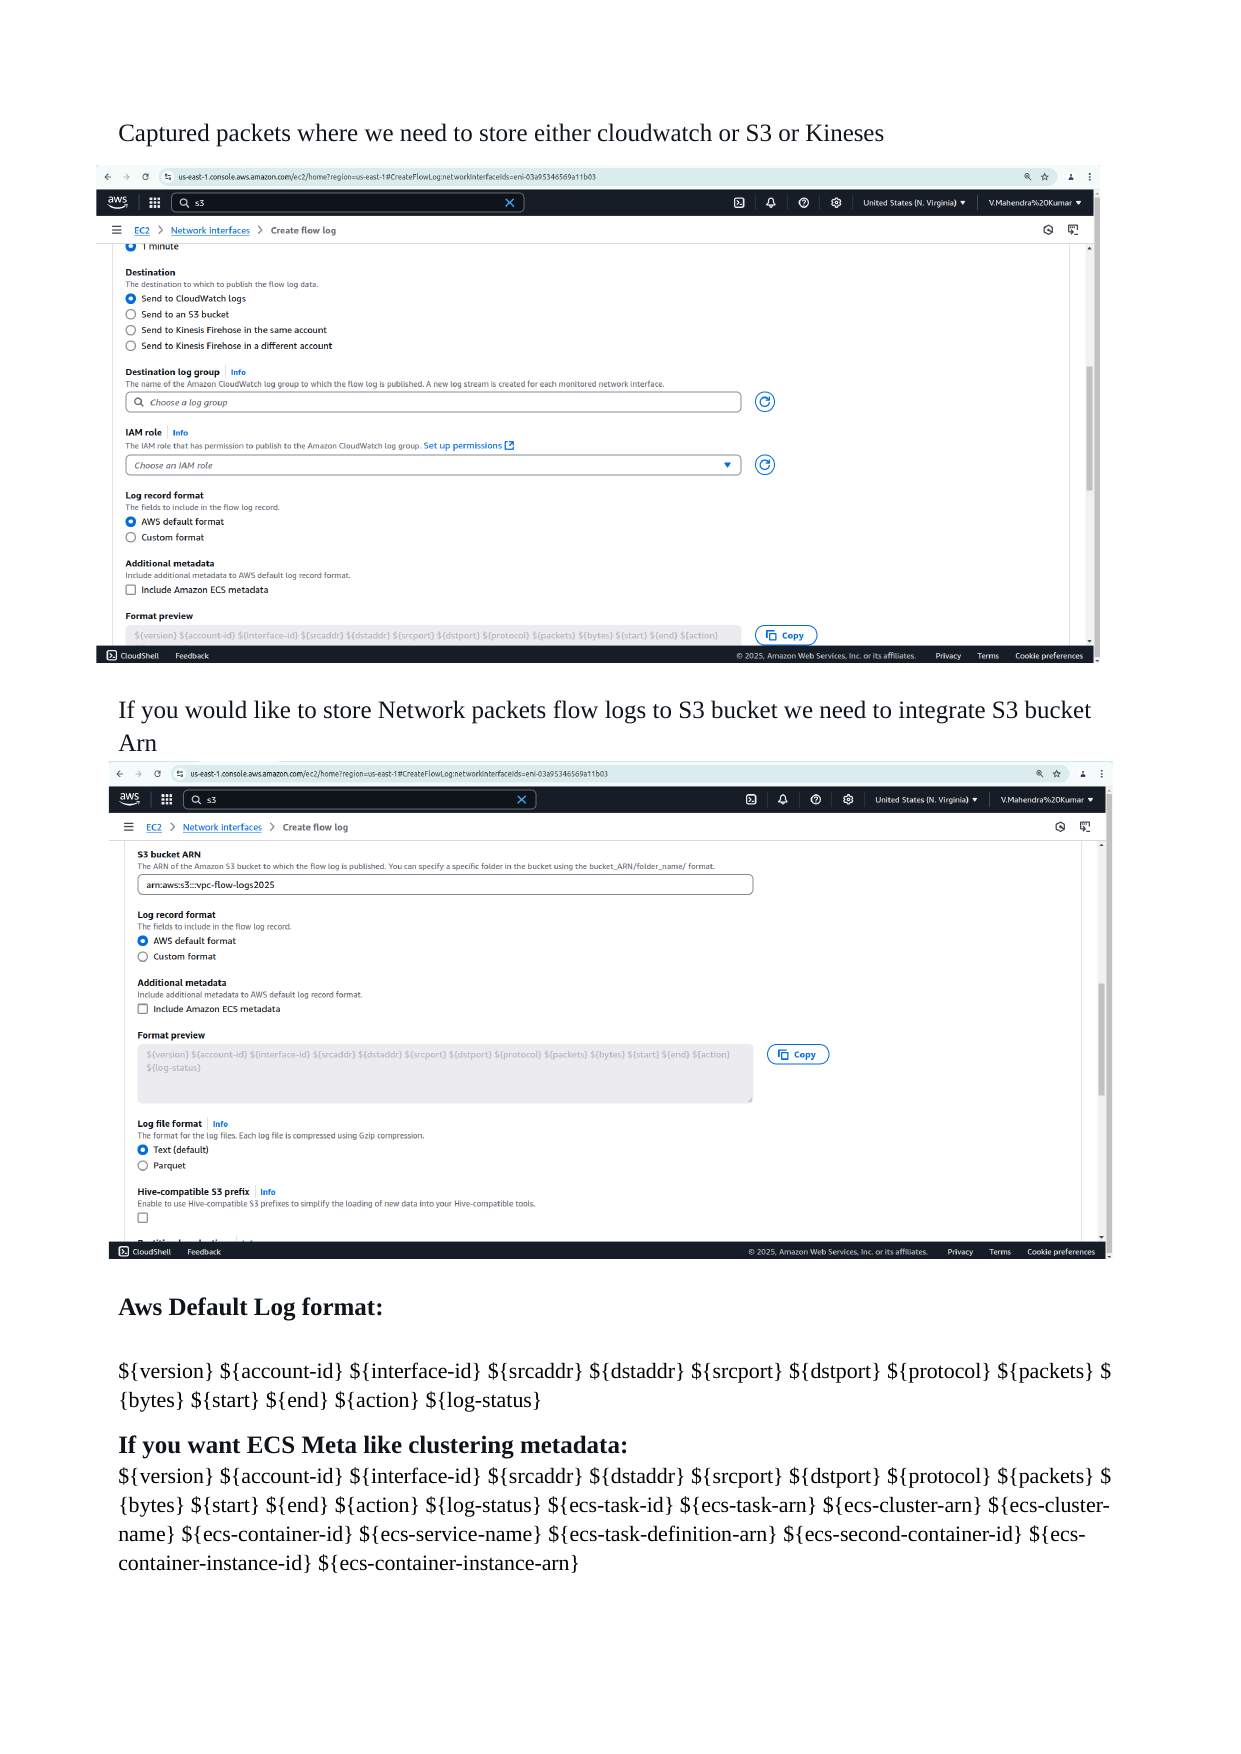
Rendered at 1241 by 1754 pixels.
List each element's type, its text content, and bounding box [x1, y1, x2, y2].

text If you want ECS Meta like clustering metadata: ${version} ${account-id} ${interface-id} ${srcaddr} ${dstaddr} ${srcport} ${dstport} ${protocol} ${packets} ${bytes} ${start} ${end} ${action} ${log-status} ${ecs-task-id} ${ecs-task-arn} ${ecs-cluster-arn} ${ecs-cluster-name} ${ecs-container-id} ${ecs-service-name} ${ecs-task-definition-arn} ${ecs-second-container-id} ${ecs-container-instance-id} ${ecs-container-instance-arn} [118, 1430, 1122, 1575]
text Captured packets where we need to store either cloudwatch or S3 or Kineses If you would like to store Network packets flow logs to S3 bucket we need to integrate S3 bucket Arn Aws Default Log format: ${version} ${account-id} ${interface-id} ${srcaddr} ${dstaddr} ${srcport} ${dstport} ${protocol} ${packets} ${bytes} ${start} ${end} ${action} ${log-status} [118, 118, 1122, 1412]
picture [96, 165, 1101, 663]
picture [108, 761, 1113, 1259]
